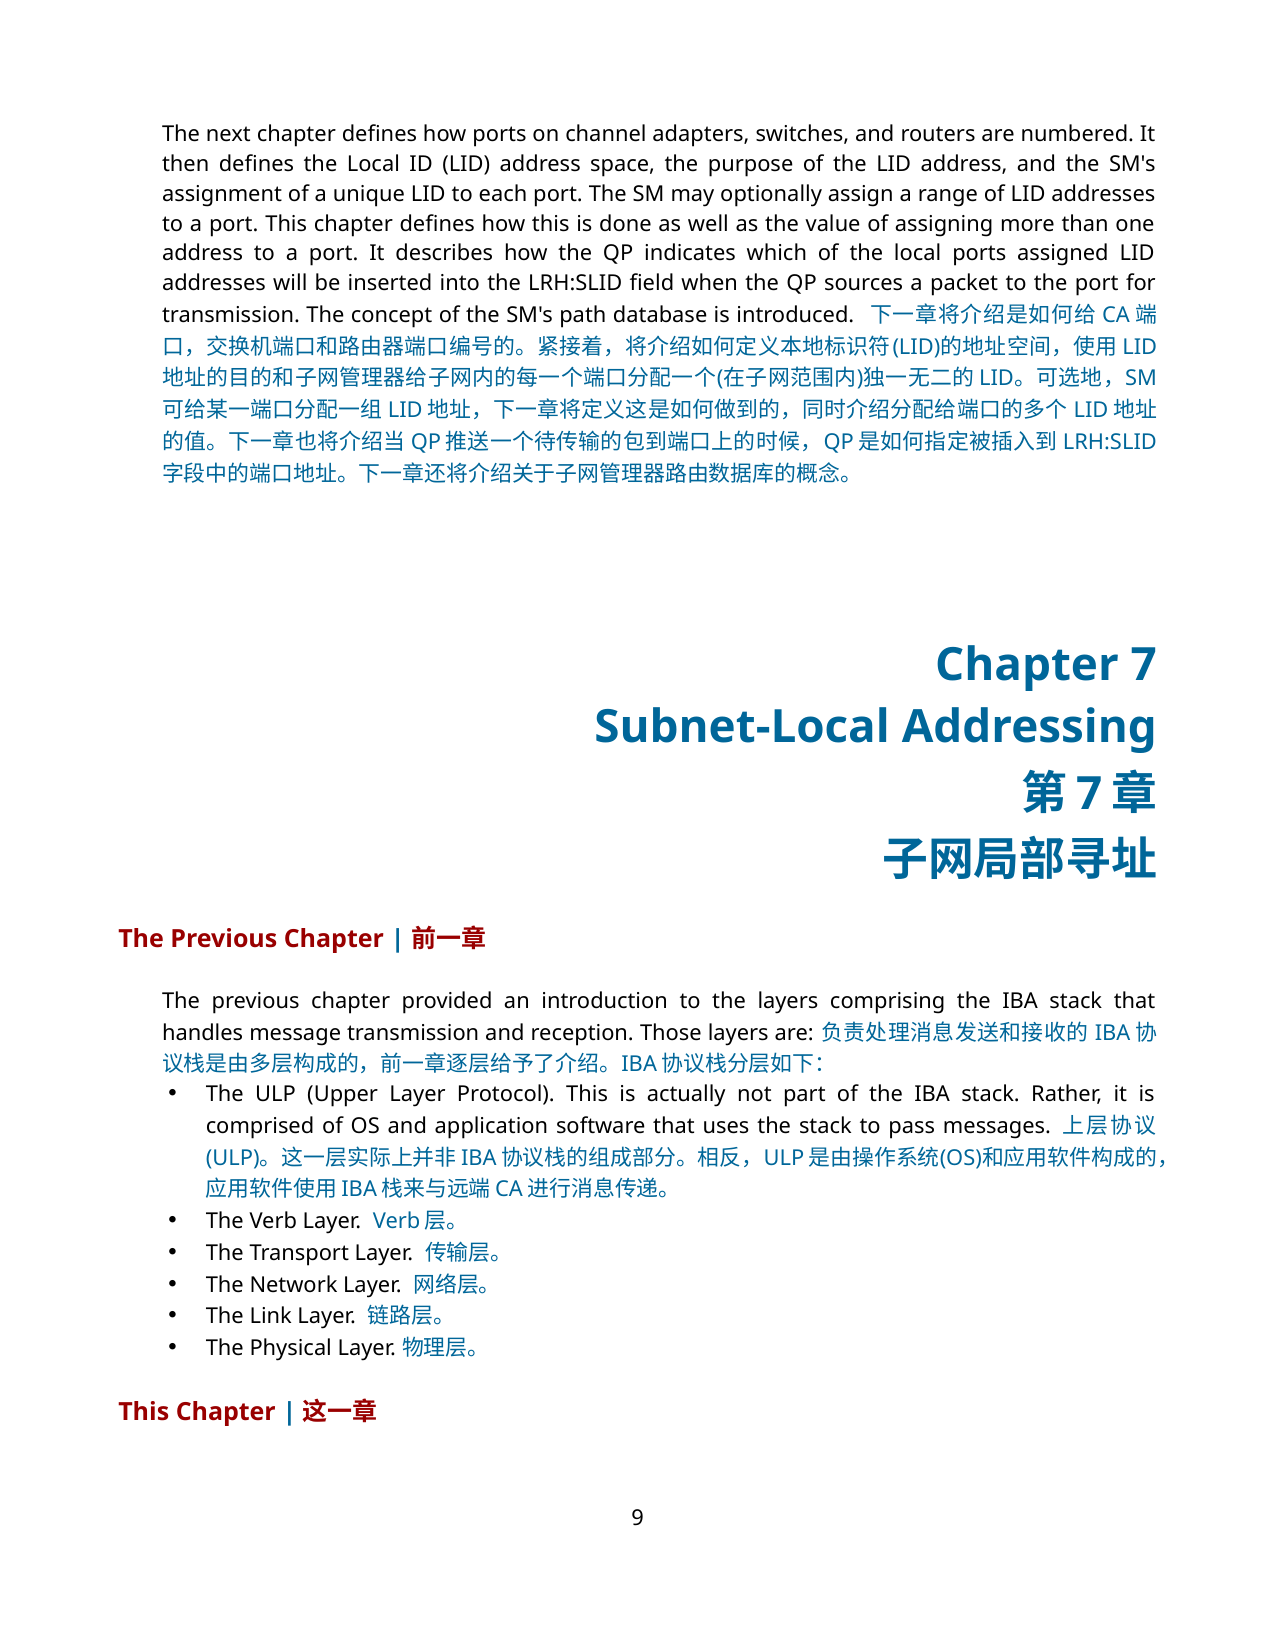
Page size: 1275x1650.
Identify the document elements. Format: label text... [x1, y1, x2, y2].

list The ULP (Upper Layer Protocol). This is actually not part of the IBA stack. Rather, it is comprised of OS and application software that uses the stack to pass messages. 上层协议(ULP)。这一层实际上并非IBA协议栈的组成部分。相反，ULP是由操作系统(OS)和应用软件构成的，应用软件使用IBA栈来与远端CA进行消息传递。 [168, 1078, 1157, 1203]
list The Transport Layer. 传输层。 [168, 1235, 1157, 1267]
text Chapter 7 [118, 631, 1157, 693]
text 子网局部寻址 [118, 822, 1157, 889]
list The Physical Layer. 物理层。 [168, 1330, 1157, 1362]
text This Chapter | 这一章 [118, 1392, 1157, 1428]
text The next chapter defines how ports on channel adapters, switches, and routers are numbered. It then defines the Local ID (LID) address space, the purpose of the LID address, and the SM's assignment of a unique LID to each port. The SM may optionally assign a range of LID addresses to a port. This chapter defines how this is done as well as the value of assigning more than one address to a port. It describes how the QP indicates which of the local ports assigned LID addresses will be inserted into the LRH:SLID field when the QP sources a packet to the port for transmission. The concept of the SM's path database is introduced. 下一章将介绍是如何给CA端口，交换机端口和路由器端口编号的。紧接着，将介绍如何定义本地标识符(LID)的地址空间，使用LID地址的目的和子网管理器给子网内的每一个端口分配一个(在子网范围内)独一无二的LID。可选地，SM可给某一端口分配一组LID地址，下一章将定义这是如何做到的，同时介绍分配给端口的多个LID地址的值。下一章也将介绍当QP推送一个待传输的包到端口上的时候，QP是如何指定被插入到LRH:SLID字段中的端口地址。下一章还将介绍关于子网管理器路由数据库的概念。 [162, 118, 1157, 487]
text Subnet-Local Addressing [118, 693, 1157, 756]
text The Previous Chapter | 前一章 [118, 919, 1157, 955]
list The Network Layer. 网络层。 [168, 1267, 1157, 1298]
list The Link Layer. 链路层。 [168, 1298, 1157, 1330]
list The Verb Layer. Verb层。 [168, 1203, 1157, 1235]
text The previous chapter provided an introduction to the layers comprising the IBA stack that handles message transmission and reception. Those layers are: 负责处理消息发送和接收的 IBA协议栈是由多层构成的，前一章逐层给予了介绍。IBA协议栈分层如下： [162, 985, 1157, 1078]
text 第7章 [118, 756, 1157, 822]
